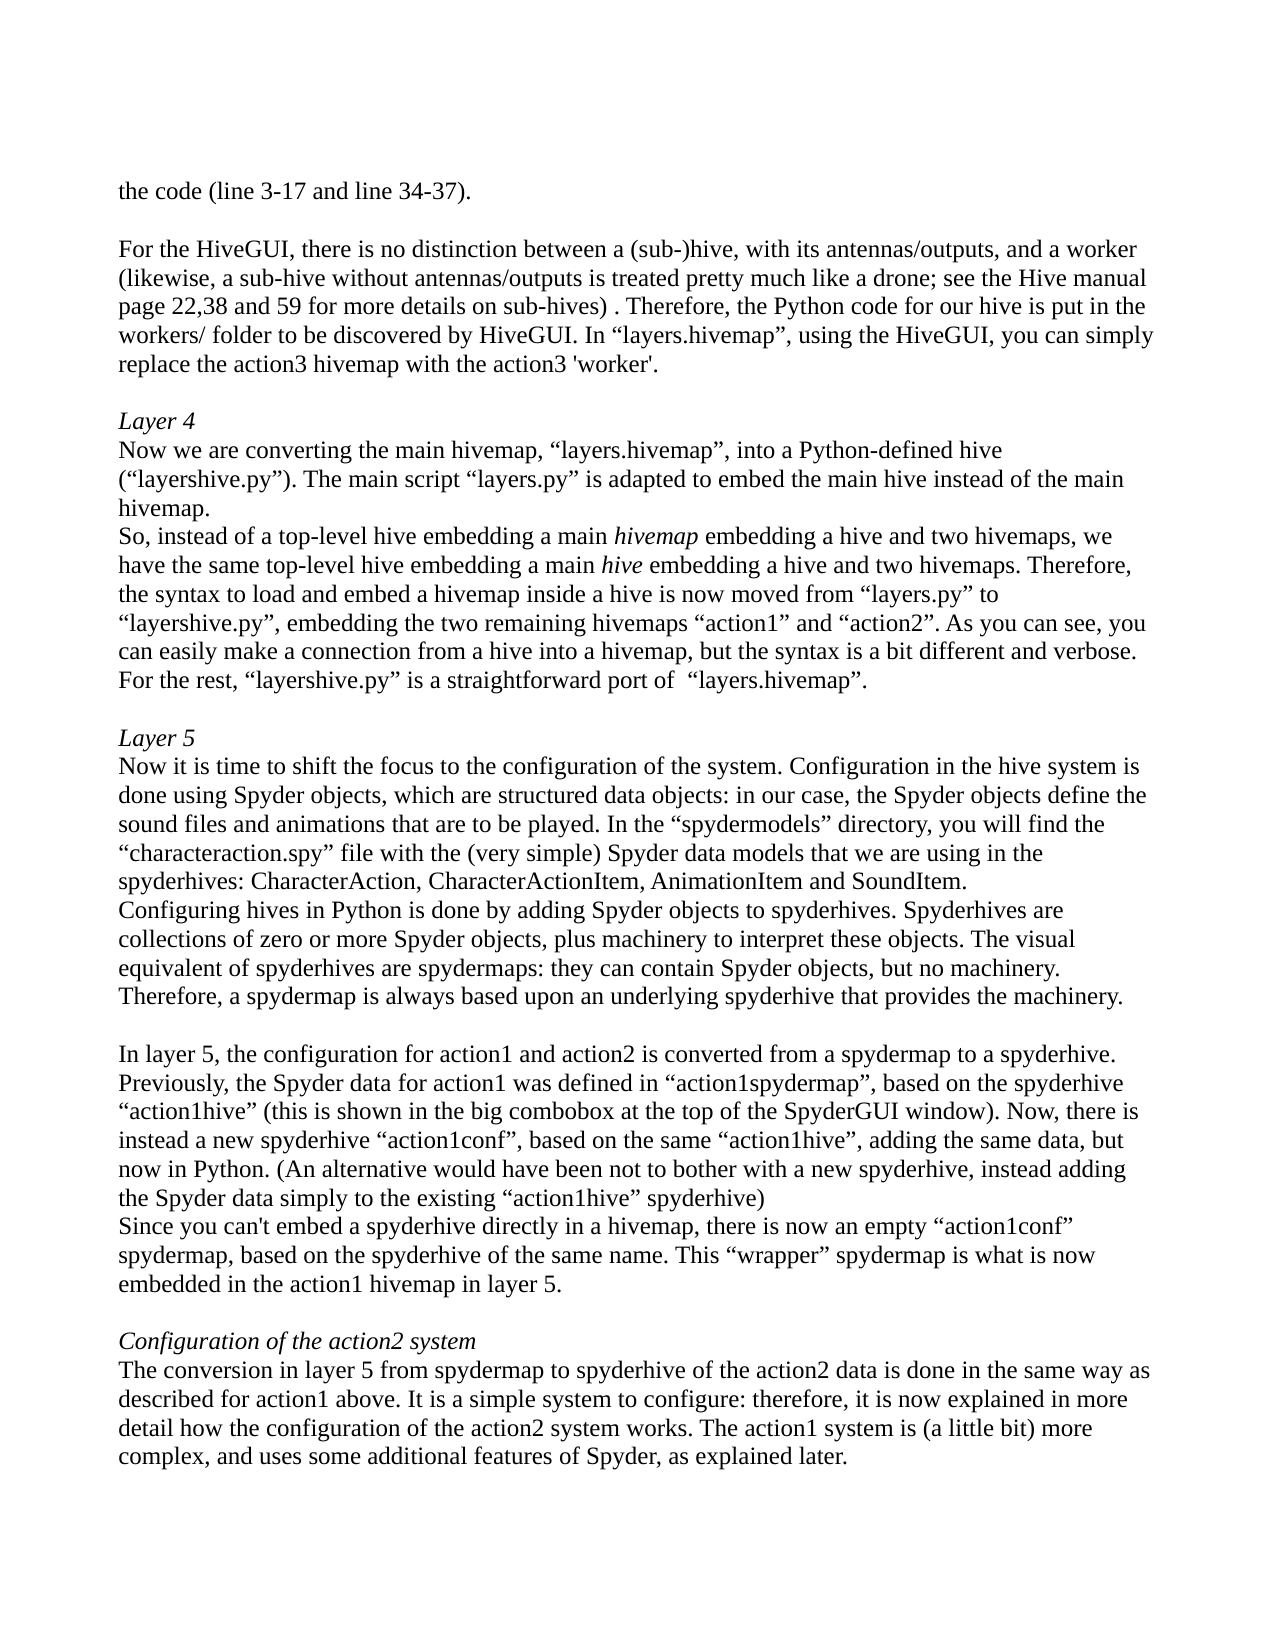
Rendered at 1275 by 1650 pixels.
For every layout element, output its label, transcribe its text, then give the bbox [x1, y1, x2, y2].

text Now it is time to shift the focus to the configuration of the system. Configuration in the hive system is done using Spyder objects, which are structured data objects: in our case, the Spyder objects define the sound files and animations that are to be played. In the “spydermodels” directory, you will find the “characteraction.spy” file with the (very simple) Spyder data models that we are using in the spyderhives: CharacterAction, CharacterActionItem, AnimationItem and SoundItem. [118, 751, 1157, 895]
text Now we are converting the main hivemap, “layers.hivemap”, into a Python-defined hive (“layershive.py”). The main script “layers.py” is adapted to embed the main hive instead of the main hivemap. [118, 435, 1157, 521]
text In layer 5, the configuration for action1 and action2 is converted from a spydermap to a spyderhive. Previously, the Spyder data for action1 was defined in “action1spydermap”, based on the spyderhive “action1hive” (this is shown in the big combobox at the top of the SpyderGUI window). Now, there is instead a new spyderhive “action1conf”, based on the same “action1hive”, adding the same data, but now in Python. (An alternative would have been not to bother with a new spyderhive, instead adding the Spyder data simply to the existing “action1hive” spyderhive) [118, 1039, 1157, 1211]
text Layer 4 [118, 406, 1157, 435]
text Configuring hives in Python is done by adding Spyder objects to spyderhives. Spyderhives are collections of zero or more Spyder objects, plus machinery to interpret these objects. The visual equivalent of spyderhives are spydermaps: they can contain Spyder objects, but no machinery. Therefore, a spydermap is always based upon an underlying spyderhive that provides the machinery. [118, 895, 1157, 1010]
text the code (line 3-17 and line 34-37). [118, 176, 1157, 205]
text Since you can't embed a spyderhive directly in a hivemap, there is now an empty “action1conf” spydermap, based on the spyderhive of the same name. This “wrapper” spydermap is what is now embedded in the action1 hivemap in layer 5. [118, 1211, 1157, 1298]
text Layer 5 [118, 723, 1157, 751]
text The conversion in layer 5 from spydermap to spyderhive of the action2 data is done in the same way as described for action1 above. It is a simple system to configure: therefore, it is now explained in more detail how the configuration of the action2 system works. The action1 system is (a little bit) more complex, and uses some additional features of Spyder, as explained later. [118, 1355, 1157, 1470]
text For the HiveGUI, there is no distinction between a (sub-)hive, with its antennas/outputs, and a worker (likewise, a sub-hive without antennas/outputs is treated pretty much like a drone; see the Hive manual page 22,38 and 59 for more details on sub-hives) . Therefore, the Python code for our hive is put in the workers/ folder to be discovered by HiveGUI. In “layers.hivemap”, using the HiveGUI, you can simply replace the action3 hivemap with the action3 'worker'. [118, 234, 1157, 378]
text Configuration of the action2 system [118, 1326, 1157, 1355]
text So, instead of a top-level hive embedding a main hivemap embedding a hive and two hivemaps, we have the same top-level hive embedding a main hive embedding a hive and two hivemaps. Therefore, the syntax to load and embed a hivemap inside a hive is now moved from “layers.py” to “layershive.py”, embedding the two remaining hivemaps “action1” and “action2”. As you can see, you can easily make a connection from a hive into a hivemap, but the syntax is a bit different and verbose. For the rest, “layershive.py” is a straightforward port of “layers.hivemap”. [118, 521, 1157, 694]
